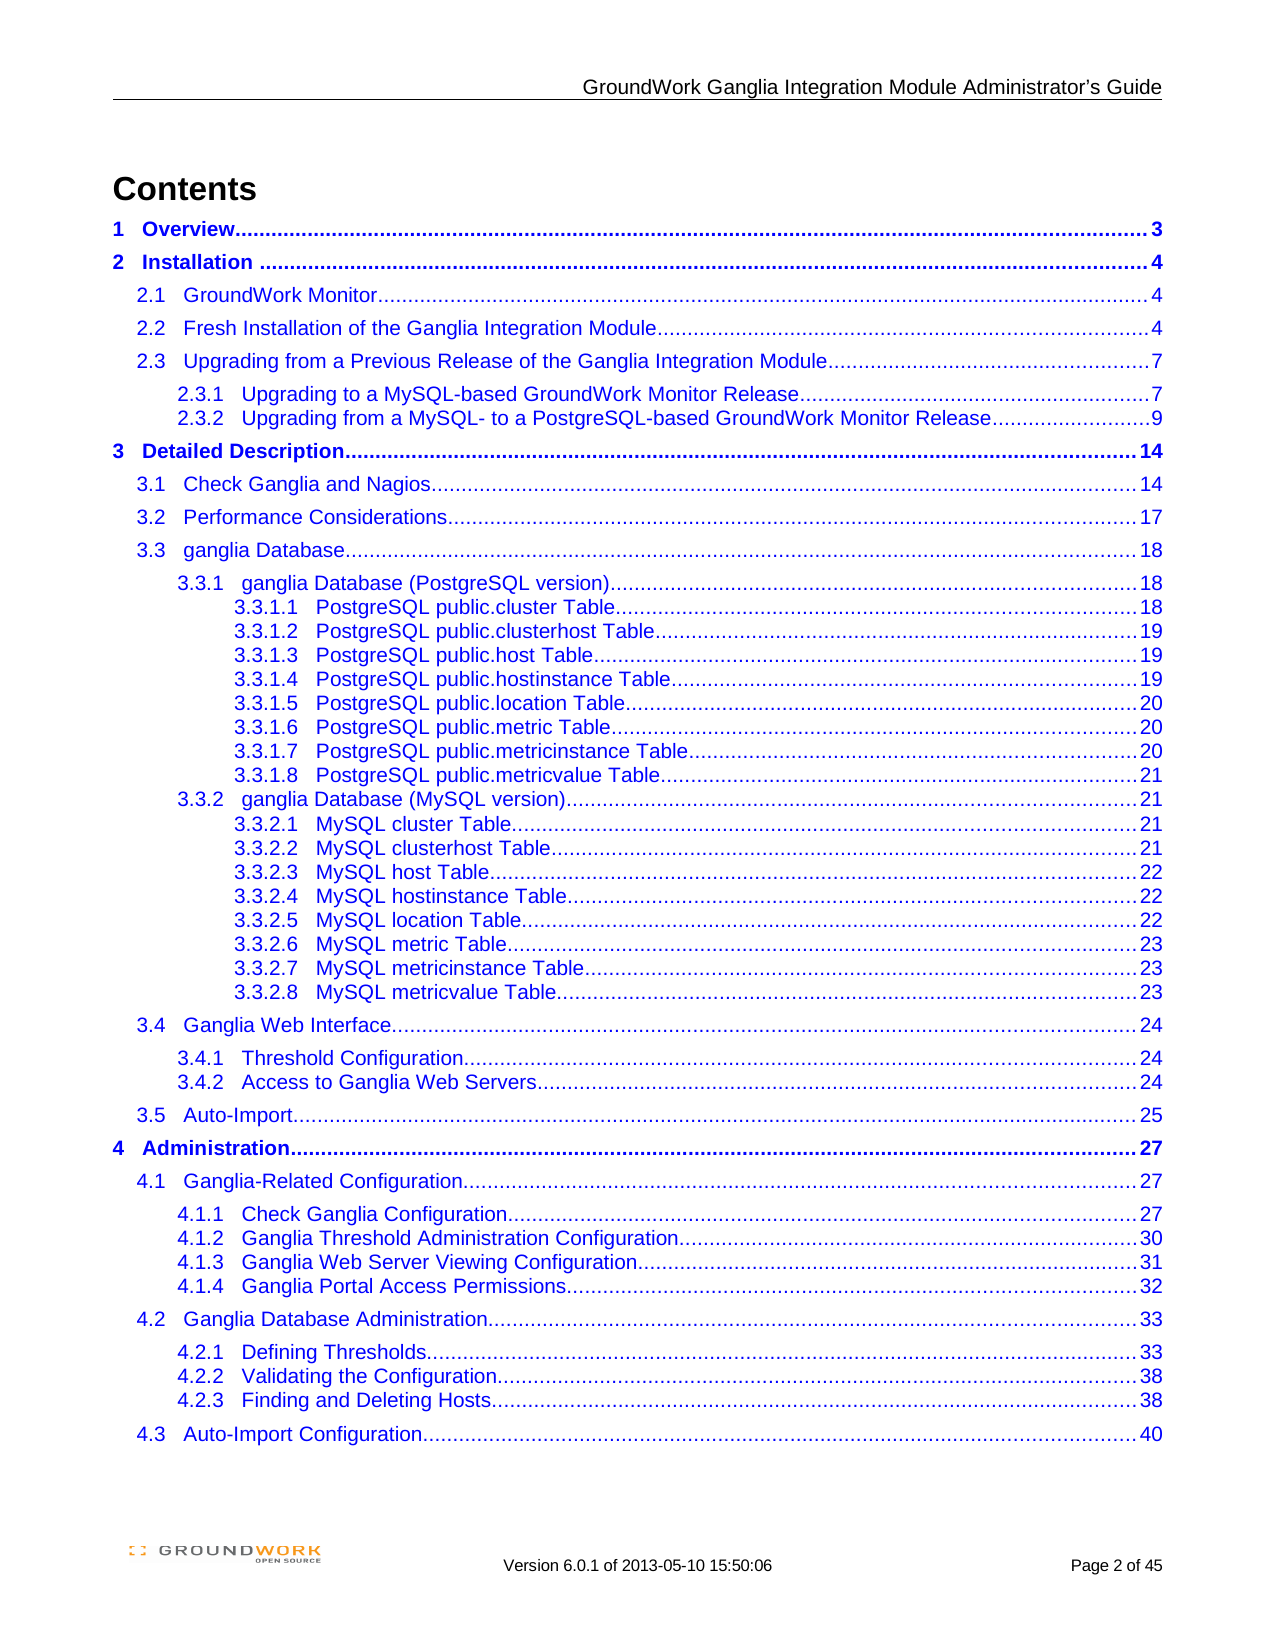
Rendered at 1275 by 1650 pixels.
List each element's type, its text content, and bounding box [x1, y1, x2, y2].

text 3.3.2.6 MySQL metric Table 23 [234, 932, 1162, 956]
text 3.2 Performance Considerations 17 [136, 505, 1162, 529]
text 3.3.1.5 PostgreSQL public.location Table 20 [234, 691, 1162, 715]
text 3.3.2 ganglia Database (MySQL version) 21 [177, 787, 1162, 811]
text 3.3.1.2 PostgreSQL public.clusterhost Table 19 [234, 619, 1162, 643]
text 3.3.1.7 PostgreSQL public.metricinstance Table 20 [234, 739, 1162, 763]
text 3.3.1.8 PostgreSQL public.metricvalue Table 21 [234, 763, 1162, 787]
text 3.4.1 Threshold Configuration 24 [177, 1046, 1162, 1070]
picture [129, 1546, 321, 1563]
text 2.3.2 Upgrading from a MySQL- to a PostgreSQL-based GroundWork Monitor Release 9 [177, 406, 1162, 430]
text 3.3.2.5 MySQL location Table 22 [234, 908, 1162, 932]
text 3.1 Check Ganglia and Nagios 14 [136, 472, 1162, 496]
text 2 Installation 4 [112, 249, 1162, 274]
text 2.1 GroundWork Monitor 4 [136, 283, 1162, 307]
text 3.5 Auto-Import 25 [136, 1103, 1162, 1127]
text 1 Overview 3 [112, 217, 1162, 241]
text 3.3.2.4 MySQL hostinstance Table 22 [234, 884, 1162, 908]
text 3.3.1.6 PostgreSQL public.metric Table 20 [234, 715, 1162, 739]
text 4.3 Auto-Import Configuration 40 [136, 1421, 1162, 1446]
text 3.3.2.2 MySQL clusterhost Table 21 [234, 836, 1162, 859]
text 4.1.1 Check Ganglia Configuration 27 [177, 1202, 1162, 1226]
text 3.3.2.8 MySQL metricvalue Table 23 [234, 980, 1162, 1004]
text 4.2 Ganglia Database Administration 33 [136, 1307, 1162, 1331]
text 3.3.2.3 MySQL host Table 22 [234, 859, 1162, 884]
text 3.3.2.7 MySQL metricinstance Table 23 [234, 956, 1162, 980]
text 3.3.1 ganglia Database (PostgreSQL version) 18 [177, 571, 1162, 595]
text 4.1 Ganglia-Related Configuration 27 [136, 1169, 1162, 1193]
text 3 Detailed Description 14 [112, 439, 1162, 463]
text 4 Administration 27 [112, 1136, 1162, 1160]
text 3.3.1.1 PostgreSQL public.cluster Table 18 [234, 595, 1162, 619]
text 2.2 Fresh Installation of the Ganglia Integration Module 4 [136, 316, 1162, 340]
text 4.1.2 Ganglia Threshold Administration Configuration 30 [177, 1226, 1162, 1250]
text 4.2.2 Validating the Configuration 38 [177, 1364, 1162, 1388]
text 3.3 ganglia Database 18 [136, 538, 1162, 562]
text 3.3.1.4 PostgreSQL public.hostinstance Table 19 [234, 667, 1162, 691]
text 2.3.1 Upgrading to a MySQL-based GroundWork Monitor Release 7 [177, 382, 1162, 406]
text 2.3 Upgrading from a Previous Release of the Ganglia Integration Module 7 [136, 349, 1162, 373]
text 4.1.4 Ganglia Portal Access Permissions 32 [177, 1274, 1162, 1298]
text 4.1.3 Ganglia Web Server Viewing Configuration 31 [177, 1250, 1162, 1274]
text 4.2.1 Defining Thresholds 33 [177, 1340, 1162, 1364]
text 3.4.2 Access to Ganglia Web Servers 24 [177, 1070, 1162, 1094]
text 3.3.2.1 MySQL cluster Table 21 [234, 811, 1162, 836]
text 3.4 Ganglia Web Interface 24 [136, 1013, 1162, 1037]
text 3.3.1.3 PostgreSQL public.host Table 19 [234, 643, 1162, 667]
subtitle Contents [112, 169, 1162, 208]
text 4.2.3 Finding and Deleting Hosts 38 [177, 1388, 1162, 1412]
